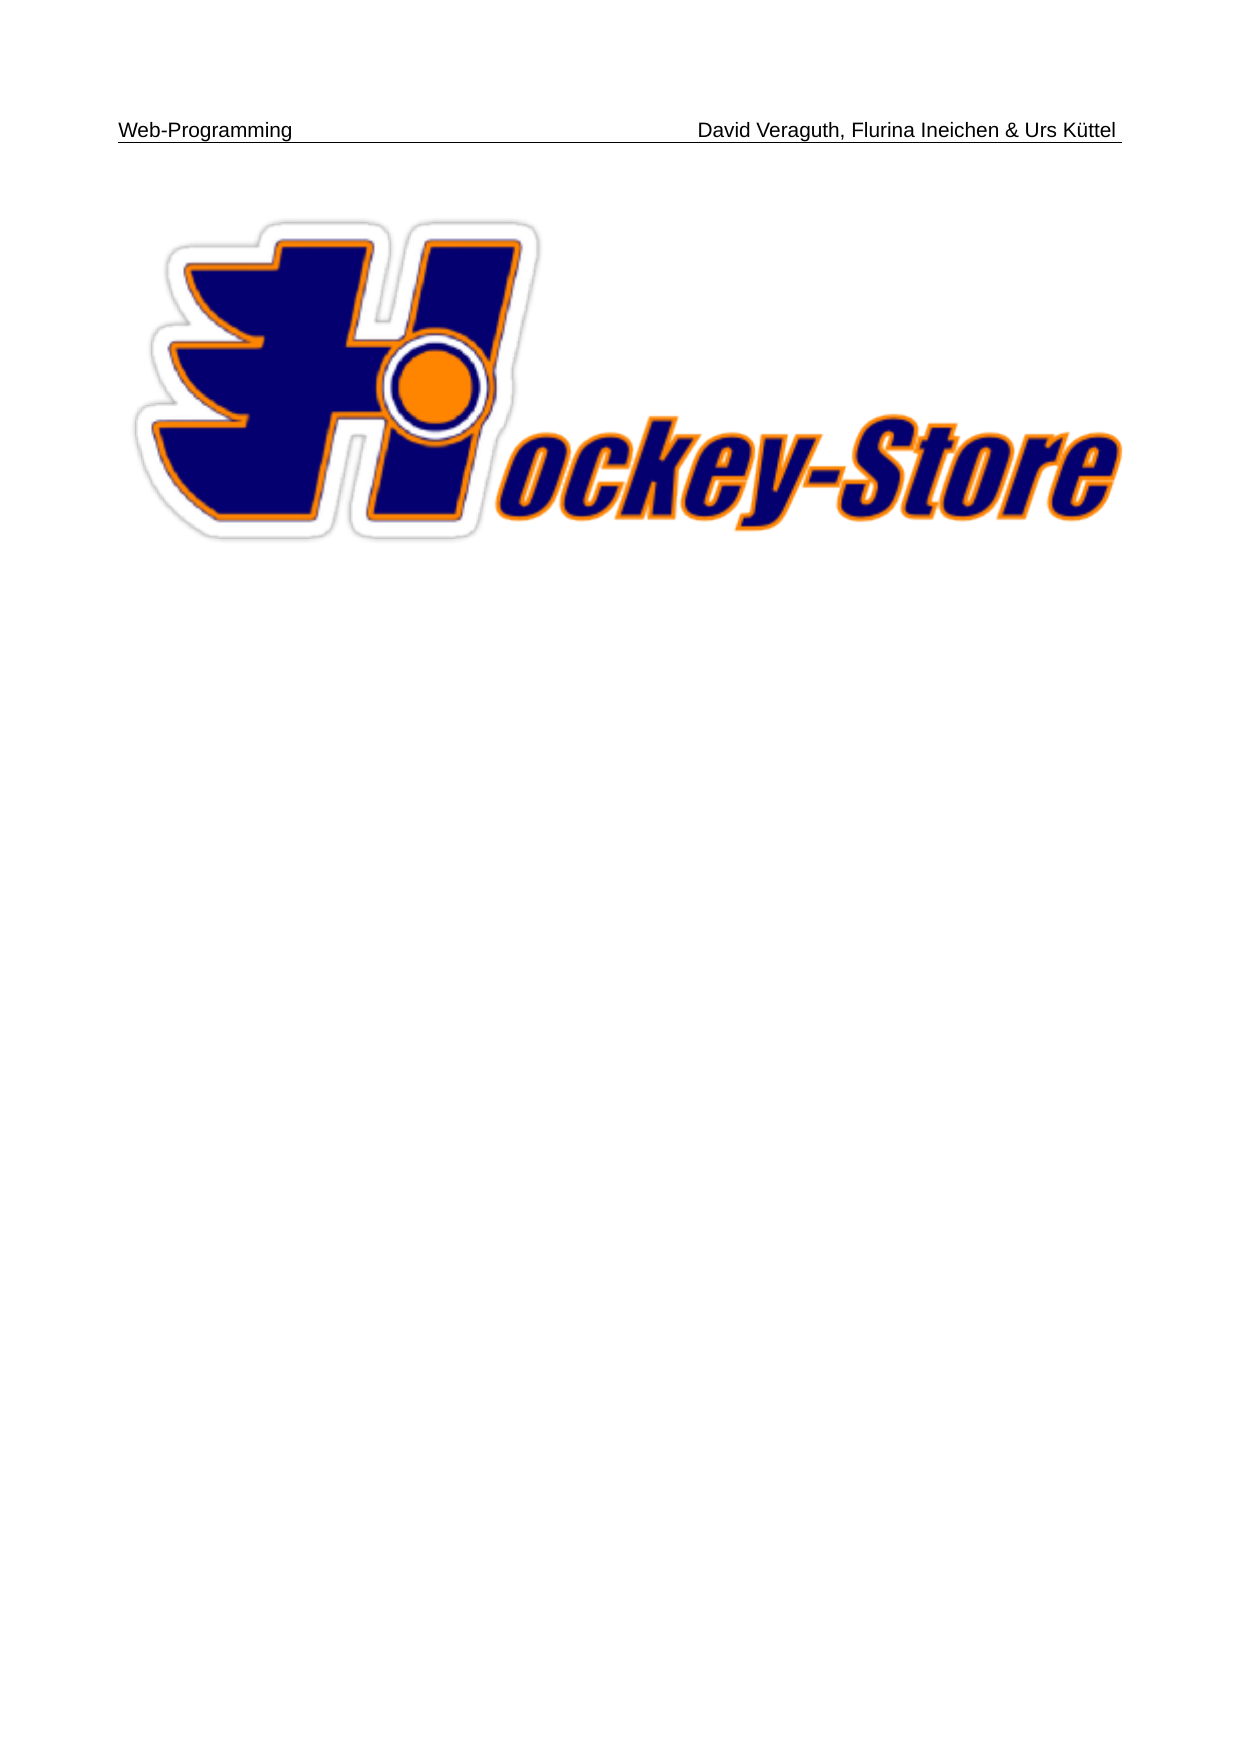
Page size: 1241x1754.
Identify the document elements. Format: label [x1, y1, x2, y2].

picture [118, 171, 1123, 591]
